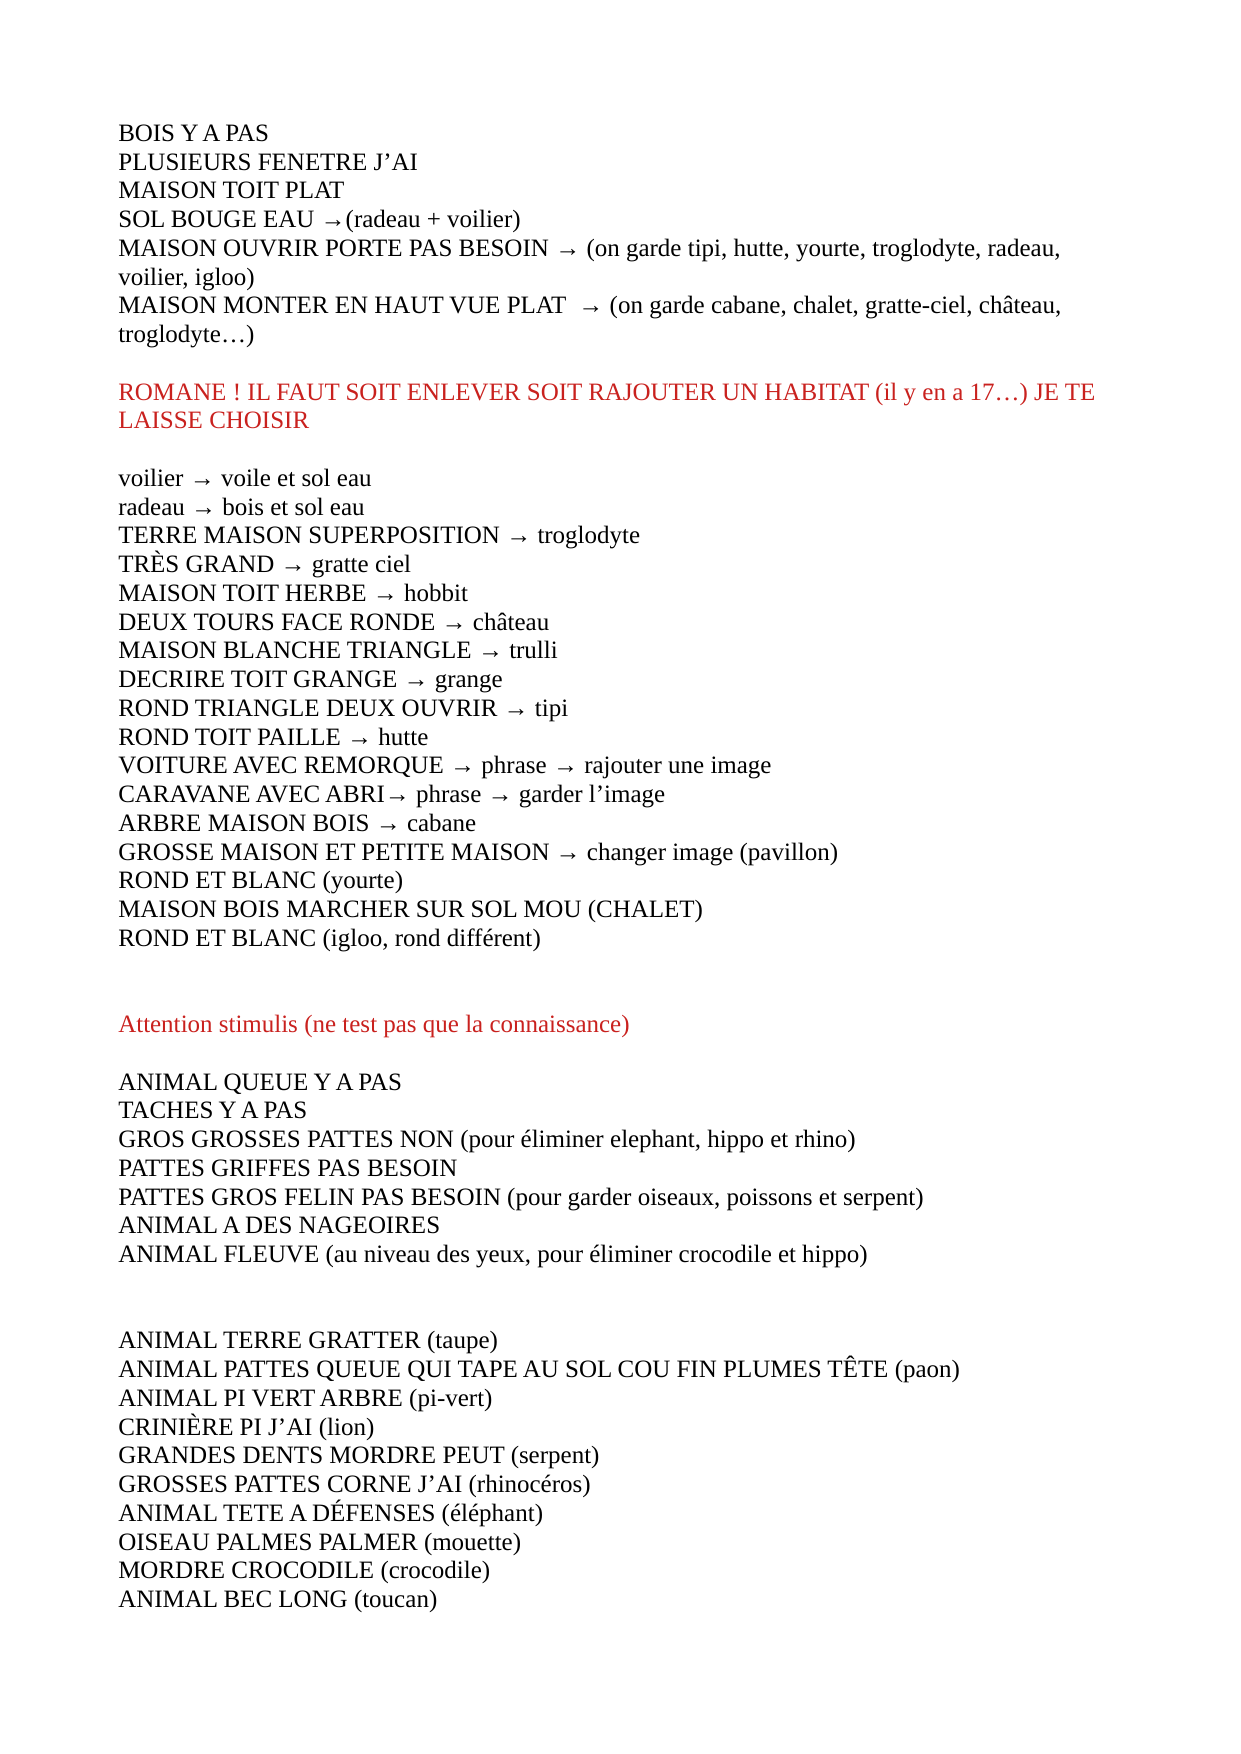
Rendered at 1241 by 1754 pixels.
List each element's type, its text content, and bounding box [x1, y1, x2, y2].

text TRÈS GRAND → gratte ciel [118, 549, 1122, 578]
text GROS GROSSES PATTES NON (pour éliminer elephant, hippo et rhino) [118, 1124, 1122, 1153]
text ROND TRIANGLE DEUX OUVRIR → tipi [118, 693, 1122, 722]
text MAISON OUVRIR PORTE PAS BESOIN → (on garde tipi, hutte, yourte, troglodyte, radeau, voilier, igloo) [118, 233, 1122, 291]
text ANIMAL PI VERT ARBRE (pi-vert) [118, 1383, 1122, 1412]
text ANIMAL QUEUE Y A PAS [118, 1067, 1122, 1096]
text ANIMAL TERRE GRATTER (taupe) [118, 1326, 1122, 1354]
text MORDRE CROCODILE (crocodile) [118, 1556, 1122, 1584]
text MAISON BOIS MARCHER SUR SOL MOU (CHALET) [118, 894, 1122, 923]
text Attention stimulis (ne test pas que la connaissance) [118, 1009, 1122, 1038]
text OISEAU PALMES PALMER (mouette) [118, 1527, 1122, 1556]
text PATTES GROS FELIN PAS BESOIN (pour garder oiseaux, poissons et serpent) [118, 1182, 1122, 1211]
text VOITURE AVEC REMORQUE → phrase → rajouter une image [118, 751, 1122, 779]
text ANIMAL A DES NAGEOIRES [118, 1211, 1122, 1239]
text ARBRE MAISON BOIS → cabane [118, 808, 1122, 837]
text ROMANE ! IL FAUT SOIT ENLEVER SOIT RAJOUTER UN HABITAT (il y en a 17…) JE TE LAISSE CHOISIR [118, 377, 1122, 434]
text ROND TOIT PAILLE → hutte [118, 722, 1122, 751]
text GROSSES PATTES CORNE J’AI (rhinocéros) [118, 1469, 1122, 1498]
text CRINIÈRE PI J’AI (lion) [118, 1412, 1122, 1441]
text MAISON MONTER EN HAUT VUE PLAT → (on garde cabane, chalet, gratte-ciel, château, troglodyte…) [118, 291, 1122, 348]
text TACHES Y A PAS [118, 1096, 1122, 1124]
text DECRIRE TOIT GRANGE → grange [118, 664, 1122, 693]
text ANIMAL FLEUVE (au niveau des yeux, pour éliminer crocodile et hippo) [118, 1239, 1122, 1268]
text PATTES GRIFFES PAS BESOIN [118, 1153, 1122, 1182]
text MAISON BLANCHE TRIANGLE → trulli [118, 636, 1122, 664]
text BOIS Y A PAS [118, 118, 1122, 147]
text GRANDES DENTS MORDRE PEUT (serpent) [118, 1441, 1122, 1469]
text MAISON TOIT HERBE → hobbit [118, 578, 1122, 607]
text PLUSIEURS FENETRE J’AI [118, 147, 1122, 176]
text TERRE MAISON SUPERPOSITION → troglodyte [118, 521, 1122, 549]
text radeau → bois et sol eau [118, 492, 1122, 521]
text DEUX TOURS FACE RONDE → château [118, 607, 1122, 636]
text ANIMAL BEC LONG (toucan) [118, 1584, 1122, 1613]
text ANIMAL PATTES QUEUE QUI TAPE AU SOL COU FIN PLUMES TÊTE (paon) [118, 1354, 1122, 1383]
text GROSSE MAISON ET PETITE MAISON → changer image (pavillon) [118, 837, 1122, 866]
text MAISON TOIT PLAT [118, 176, 1122, 204]
text ANIMAL TETE A DÉFENSES (éléphant) [118, 1498, 1122, 1527]
text CARAVANE AVEC ABRI→ phrase → garder l’image [118, 779, 1122, 808]
text voilier → voile et sol eau [118, 463, 1122, 492]
text ROND ET BLANC (yourte) [118, 866, 1122, 894]
text ROND ET BLANC (igloo, rond différent) [118, 923, 1122, 952]
text SOL BOUGE EAU →(radeau + voilier) [118, 204, 1122, 233]
